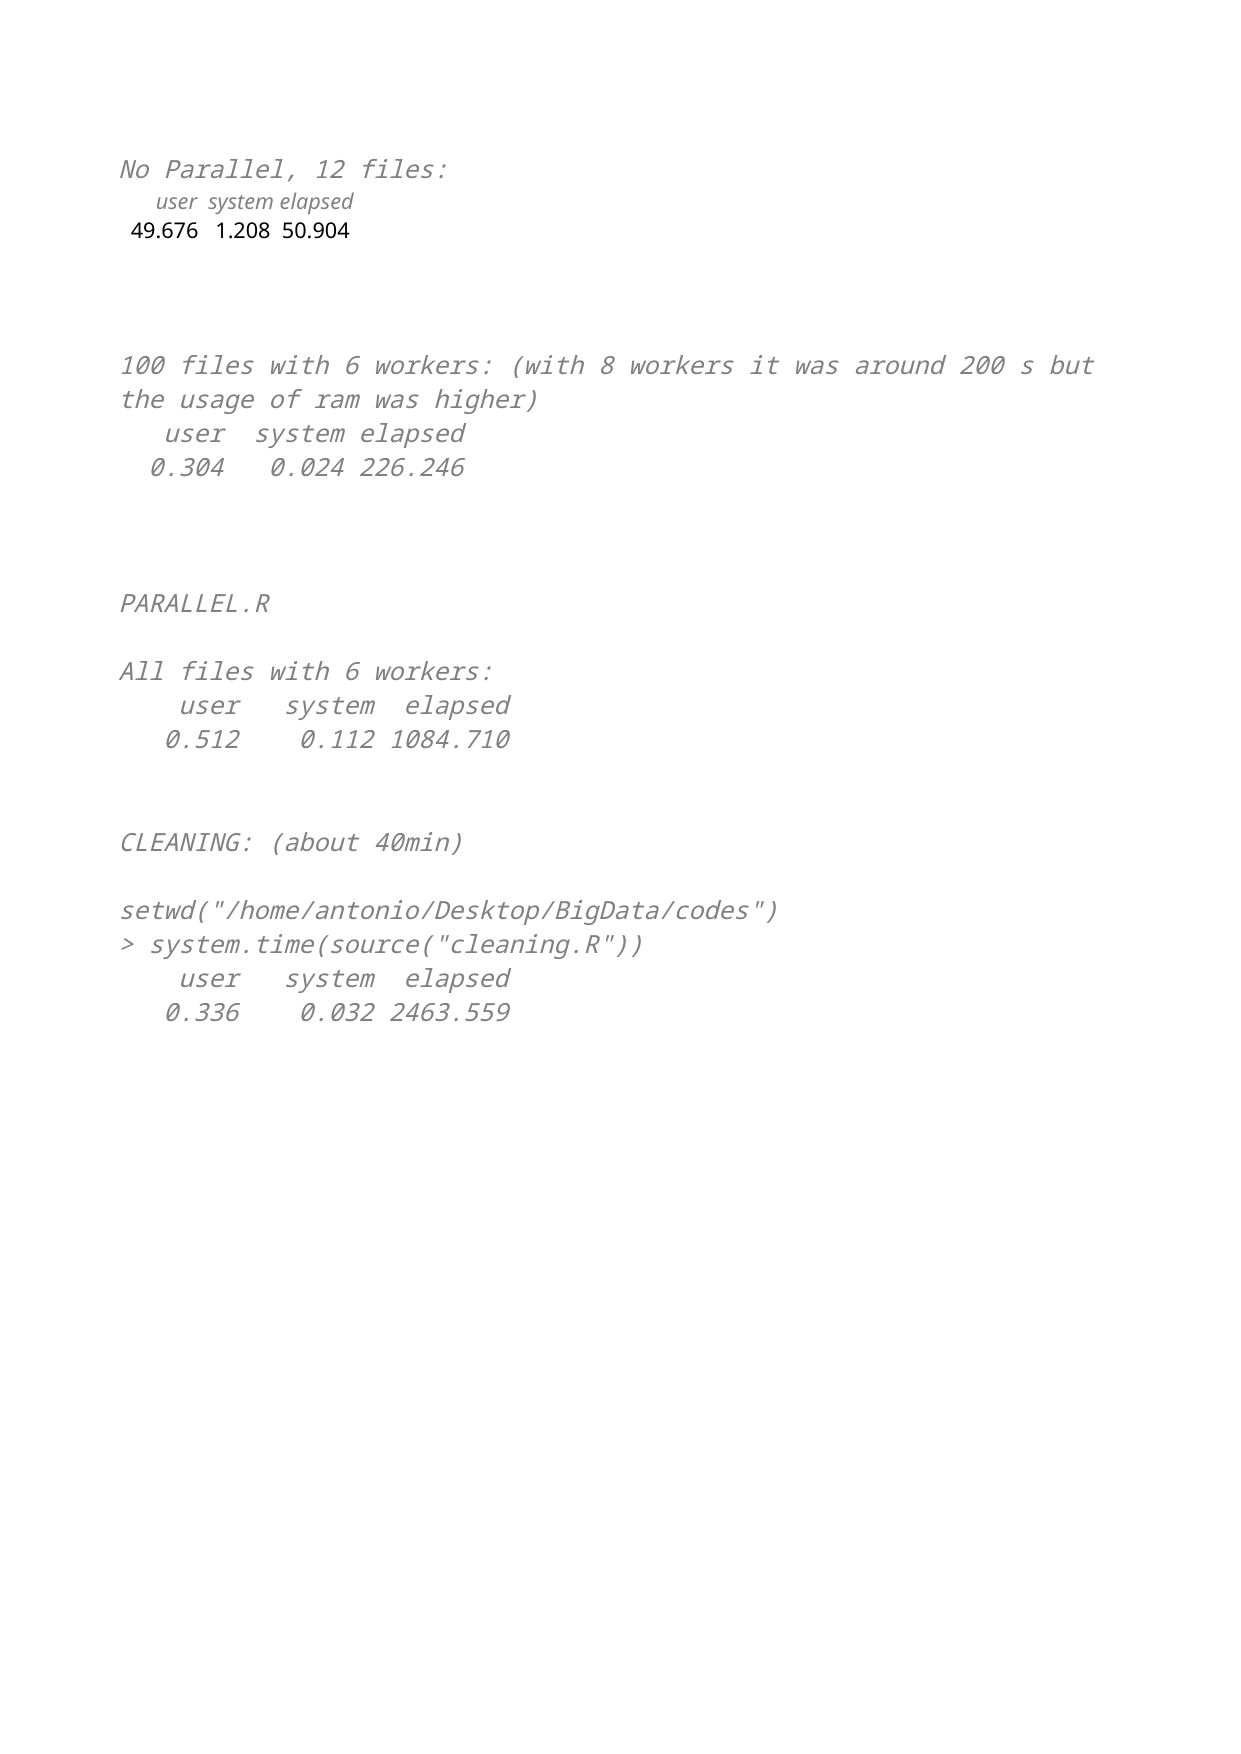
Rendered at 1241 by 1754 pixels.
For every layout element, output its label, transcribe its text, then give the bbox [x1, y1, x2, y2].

text CLEANING: (about 40min) [118, 824, 1122, 858]
text All files with 6 workers: [118, 654, 1122, 688]
text 49.676 1.208 50.904 [118, 216, 1122, 245]
text user system elapsed [118, 961, 1122, 994]
text user system elapsed [118, 416, 1122, 449]
text 0.512 0.112 1084.710 [118, 722, 1122, 756]
text 0.304 0.024 226.246 [118, 449, 1122, 484]
text > system.time(source("cleaning.R")) [118, 926, 1122, 961]
text 0.336 0.032 2463.559 [118, 994, 1122, 1029]
text user system elapsed [118, 186, 1122, 216]
text No Parallel, 12 files: [118, 152, 1122, 186]
text 100 files with 6 workers: (with 8 workers it was around 200 s but the usage of ram was higher) [118, 347, 1122, 416]
text PARALLEL.R [118, 586, 1122, 620]
text user system elapsed [118, 688, 1122, 722]
text setwd("/home/antonio/Desktop/BigData/codes") [118, 892, 1122, 926]
